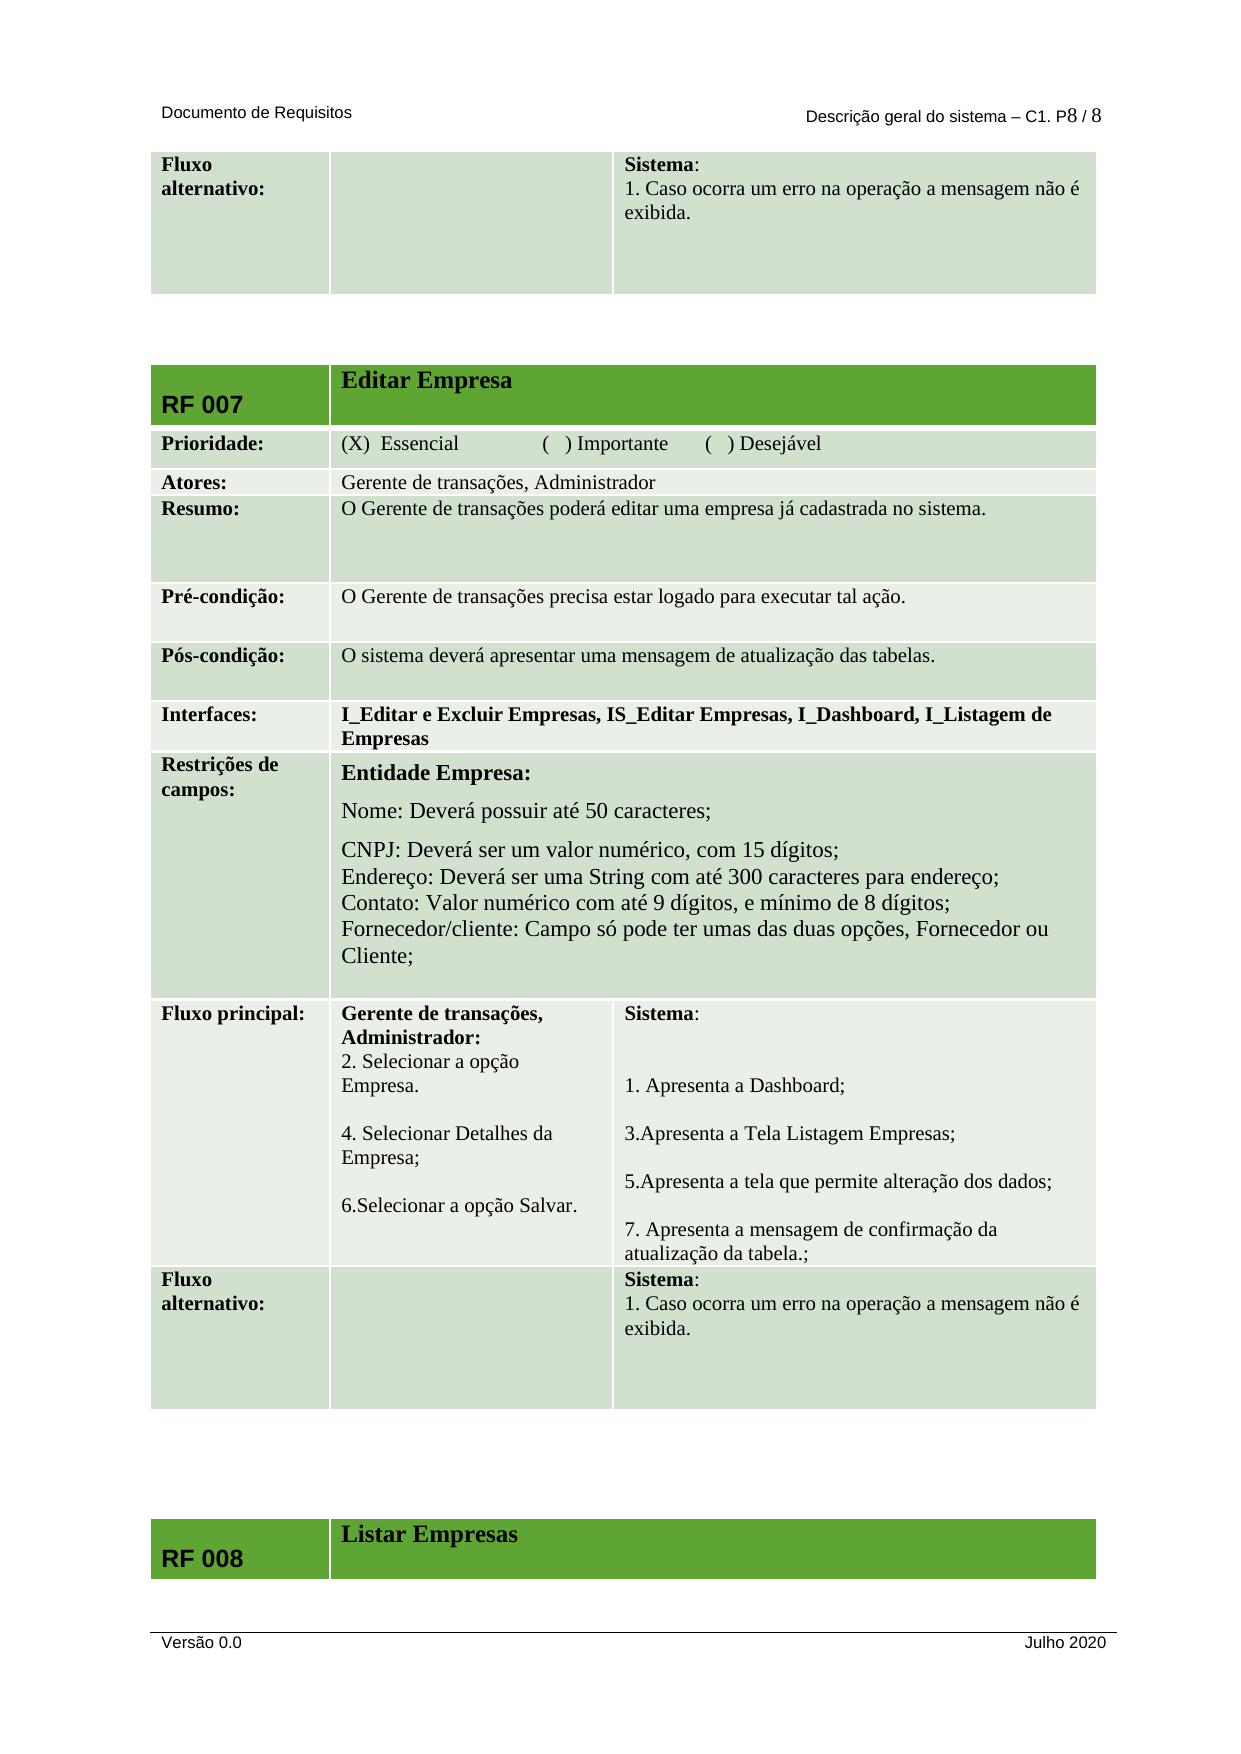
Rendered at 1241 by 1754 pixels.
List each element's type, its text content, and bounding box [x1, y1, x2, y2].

table_cell Gerente de transações, Administrador [331, 470, 1096, 494]
table_header RF 007 [151, 365, 329, 425]
table_cell O Gerente de transações poderá editar uma empresa já cadastrada no sistema. [331, 496, 1096, 582]
table_cell Resumo: [151, 496, 329, 582]
table_cell [331, 1267, 612, 1409]
table_cell Fluxo alternativo: [151, 1267, 329, 1409]
table_header RF 008 [151, 1519, 329, 1579]
table_cell Pós-condição: [151, 643, 329, 700]
table_cell Fluxo principal: [151, 1001, 329, 1265]
table_cell Pré-condição: [151, 584, 329, 641]
table_cell I_Editar e Excluir Empresas, IS_Editar Empresas, I_Dashboard, I_Listagem de Empresas [331, 702, 1096, 750]
table_cell Gerente de transações, Administrador: 2. Selecionar a opção Empresa. 4. Selecionar Detalhes da Empresa; 6.Selecionar a opção Salvar. [331, 1001, 612, 1265]
table_cell Sistema: 1. Caso ocorra um erro na operação a mensagem não é exibida. [614, 1267, 1096, 1409]
table_cell Prioridade: [151, 431, 329, 468]
table_cell Entidade Empresa: Nome: Deverá possuir até 50 caracteres; CNPJ: Deverá ser um valor numérico, com 15 dígitos; Endereço: Deverá ser uma String com até 300 caracteres para endereço; Contato: Valor numérico com até 9 dígitos, e mínimo de 8 dígitos; Fornecedor/cliente: Campo só pode ter umas das duas opções, Fornecedor ou Cliente; [331, 753, 1096, 998]
table_cell Atores: [151, 470, 329, 494]
table_cell Restrições de campos: [151, 753, 329, 998]
table_cell [331, 152, 612, 294]
table_cell O sistema deverá apresentar uma mensagem de atualização das tabelas. [331, 643, 1096, 700]
table_cell Fluxo alternativo: [151, 152, 329, 294]
table_cell Sistema: 1. Apresenta a Dashboard; 3.Apresenta a Tela Listagem Empresas; 5.Apresenta a tela que permite alteração dos dados; 7. Apresenta a mensagem de confirmação da atualização da tabela.; [614, 1001, 1096, 1265]
table_cell Sistema: 1. Caso ocorra um erro na operação a mensagem não é exibida. [614, 152, 1096, 294]
table_cell (X) Essencial ( ) Importante ( ) Desejável [331, 431, 1096, 468]
table_cell O Gerente de transações precisa estar logado para executar tal ação. [331, 584, 1096, 641]
table_header Listar Empresas [331, 1519, 1096, 1579]
table_header Editar Empresa [331, 365, 1096, 425]
table_cell Interfaces: [151, 702, 329, 750]
